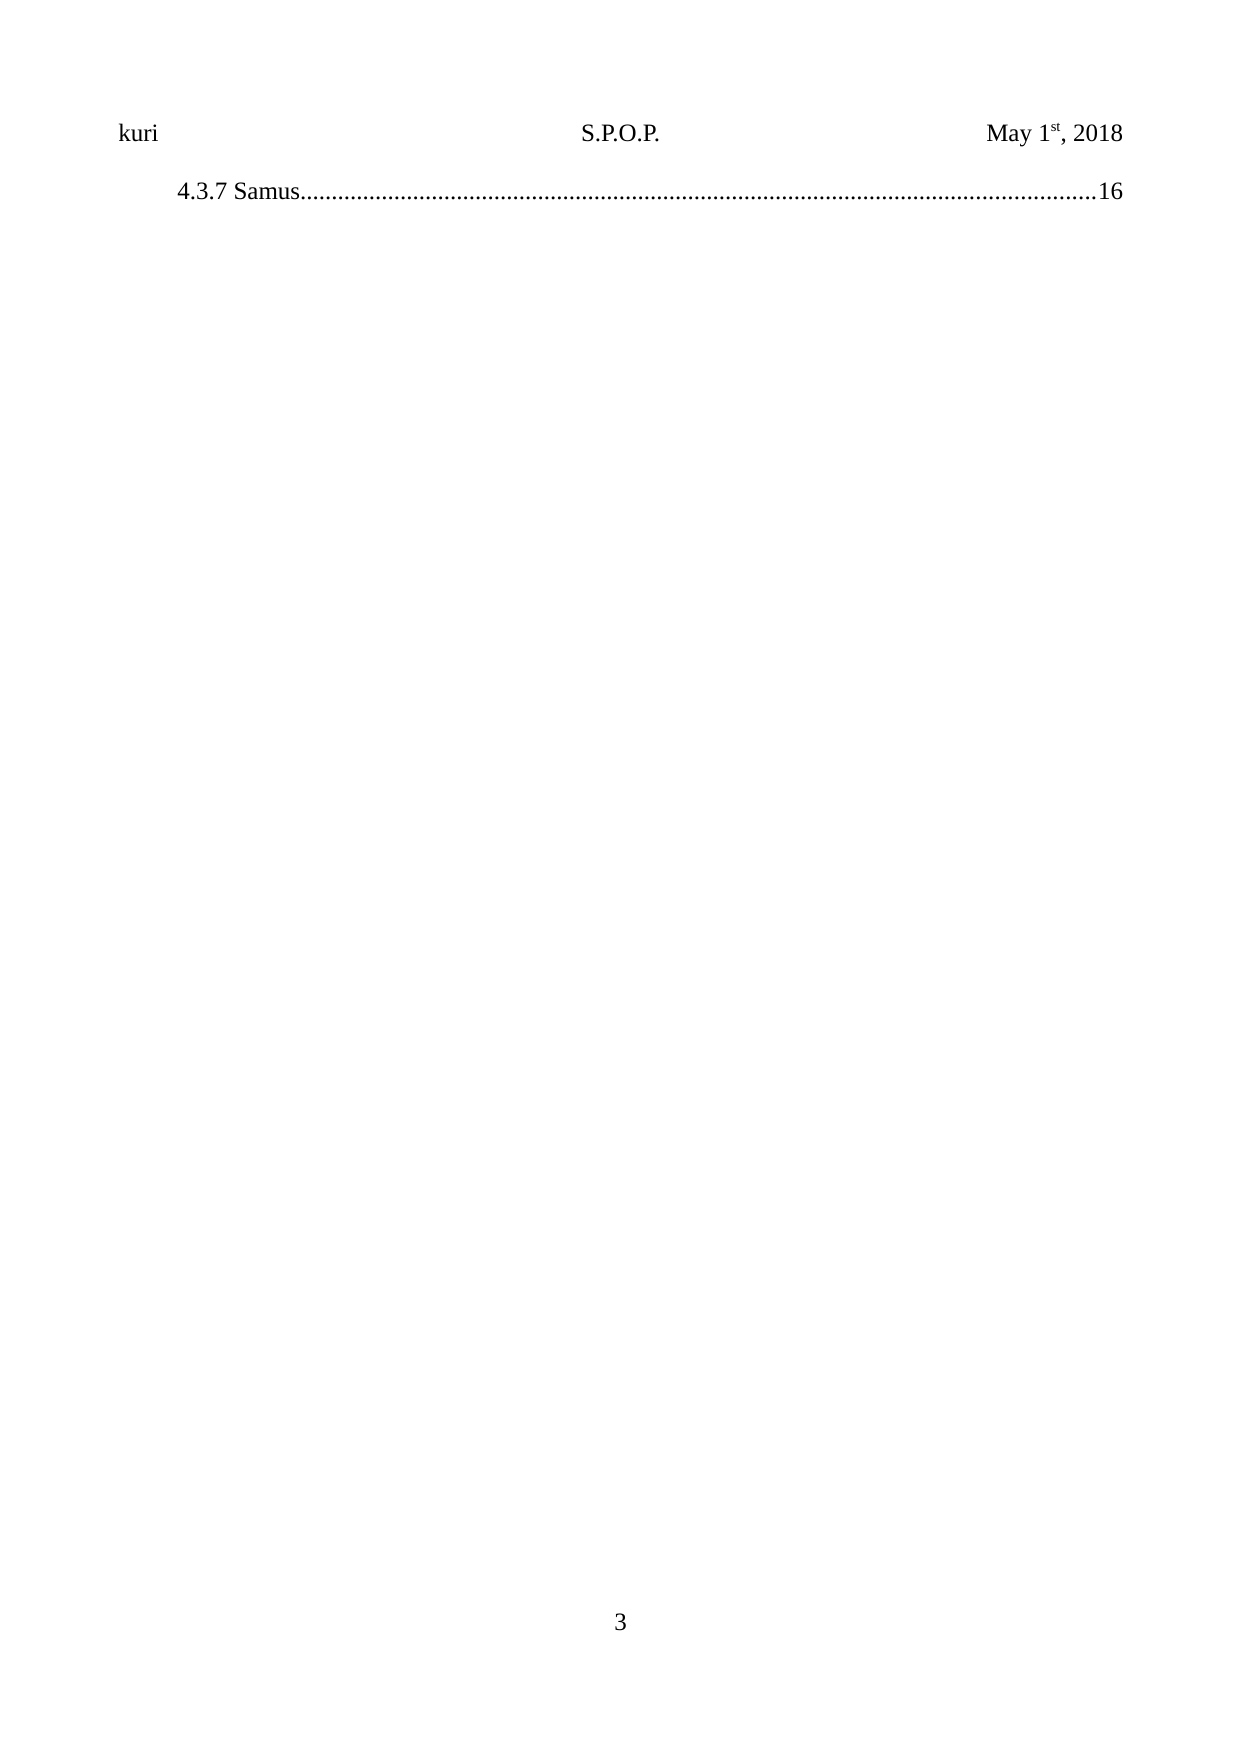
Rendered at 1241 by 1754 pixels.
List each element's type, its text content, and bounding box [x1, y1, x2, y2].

text 4.3.7 Samus 16 [177, 176, 1123, 205]
